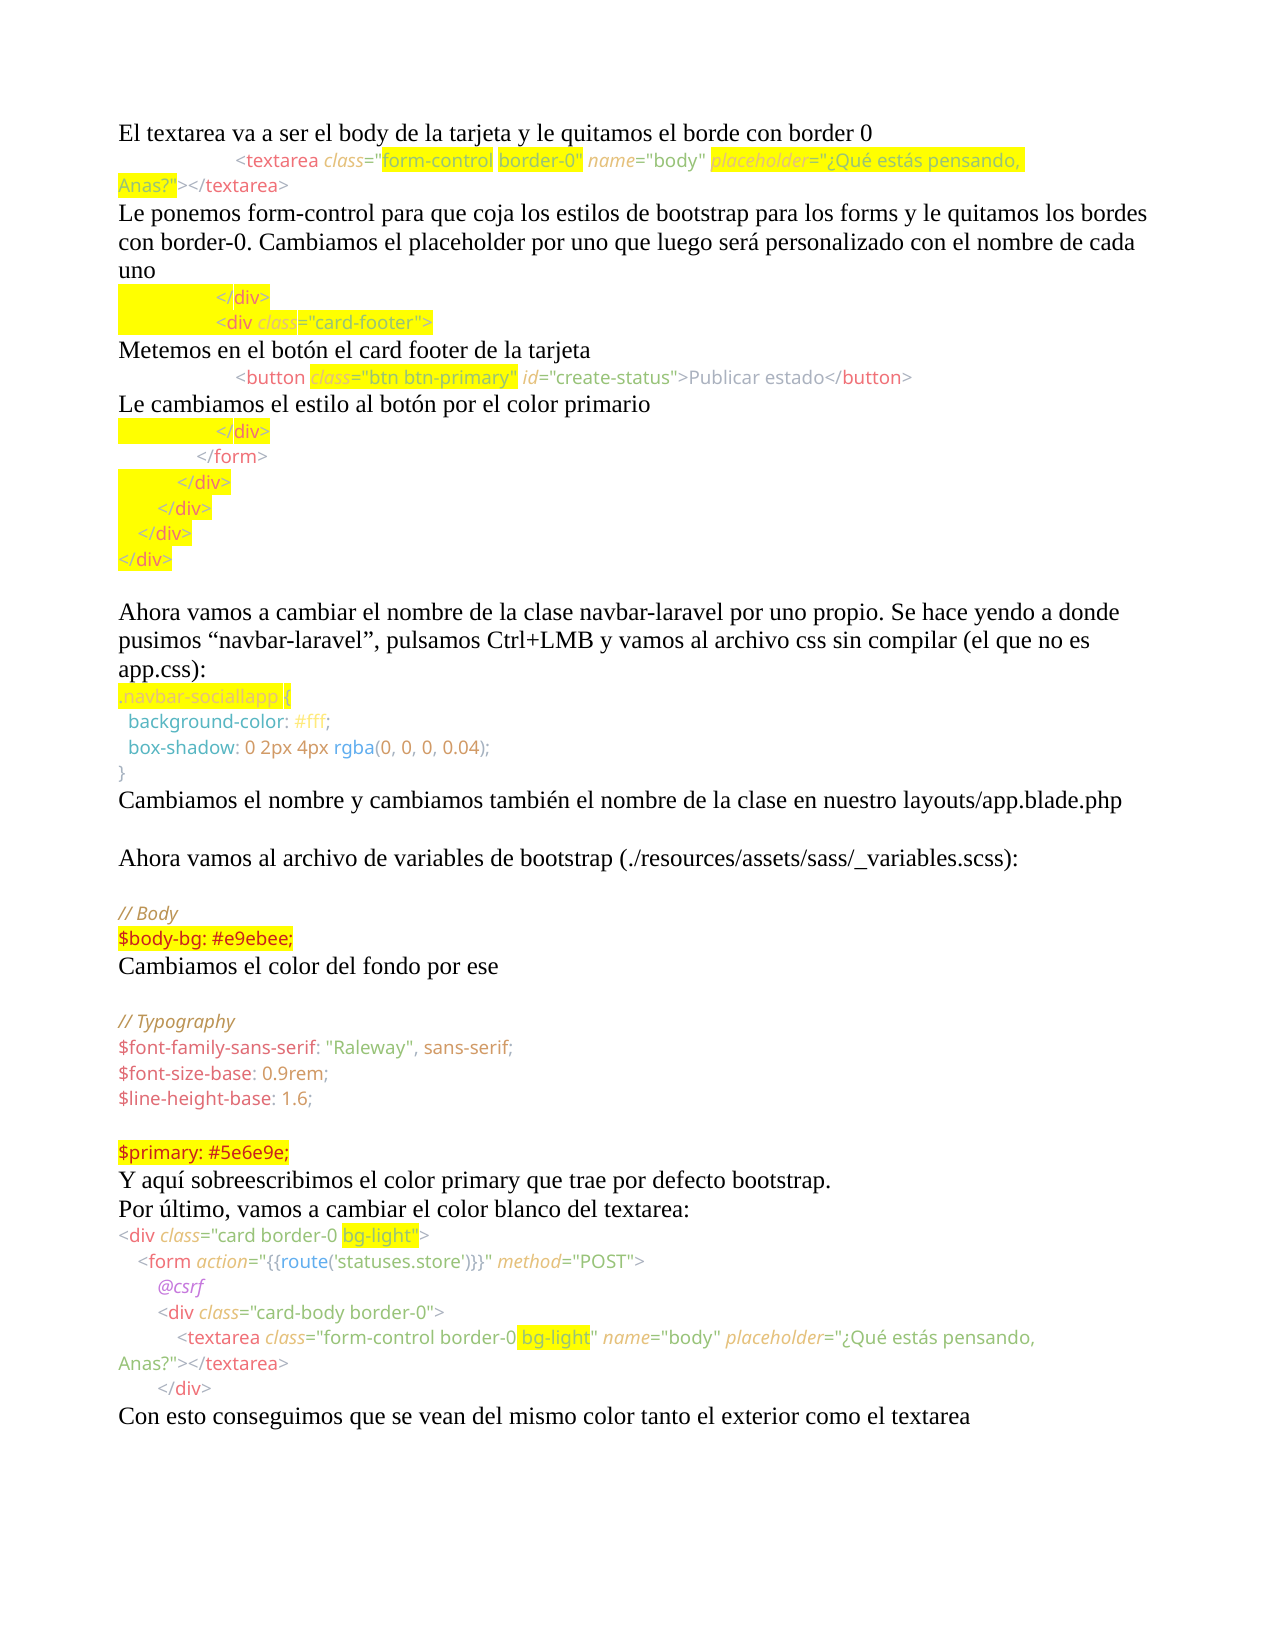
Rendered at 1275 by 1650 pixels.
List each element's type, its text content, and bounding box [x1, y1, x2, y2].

text Ahora vamos a cambiar el nombre de la clase navbar-laravel por uno propio. Se hace yendo a donde pusimos “navbar-laravel”, pulsamos Ctrl+LMB y vamos al archivo css sin compilar (el que no es app.css): [118, 597, 1157, 683]
text Le cambiamos el estilo al botón por el color primario </div> </form> </div> </div> </div> </div> [118, 389, 1157, 571]
text Y aquí sobreescribimos el color primary que trae por defecto bootstrap. [118, 1165, 1157, 1194]
text Metemos en el botón el card footer de la tarjeta <button class="btn btn-primary" id="create-status">Publicar estado</button> [118, 335, 1157, 389]
text // Body $body-bg: #e9ebee; [118, 900, 1157, 951]
text <div class="card border-0 bg-light"> <form action="{{route('statuses.store')}}" method="POST"> @csrf <div class="card-body border-0"> <textarea class="form-control border-0 bg-light" name="body" placeholder="¿Qué estás pensando, Anas?"></textarea> </div> [118, 1223, 1157, 1401]
text Cambiamos el nombre y cambiamos también el nombre de la clase en nuestro layouts/app.blade.php [118, 785, 1157, 814]
text El textarea va a ser el body de la tarjeta y le quitamos el borde con border 0 <textarea class="form-control border-0" name="body" placeholder="¿Qué estás pensando, Anas?"></textarea> [118, 118, 1157, 198]
text Por último, vamos a cambiar el color blanco del textarea: [118, 1194, 1157, 1223]
text Le ponemos form-control para que coja los estilos de bootstrap para los forms y le quitamos los bordes con border-0. Cambiamos el placeholder por uno que luego será personalizado con el nombre de cada uno </div> <div class="card-footer"> [118, 198, 1157, 335]
text .navbar-sociallapp { background-color: #fff; box-shadow: 0 2px 4px rgba(0, 0, 0, 0.04); } [118, 683, 1157, 785]
text Ahora vamos al archivo de variables de bootstrap (./resources/assets/sass/_variables.scss): [118, 843, 1157, 871]
text Cambiamos el color del fondo por ese // Typography $font-family-sans-serif: "Raleway", sans-serif; $font-size-base: 0.9rem; $line-height-base: 1.6; $primary: #5e6e9e; [118, 951, 1157, 1165]
text Con esto conseguimos que se vean del mismo color tanto el exterior como el textarea [118, 1401, 1157, 1430]
